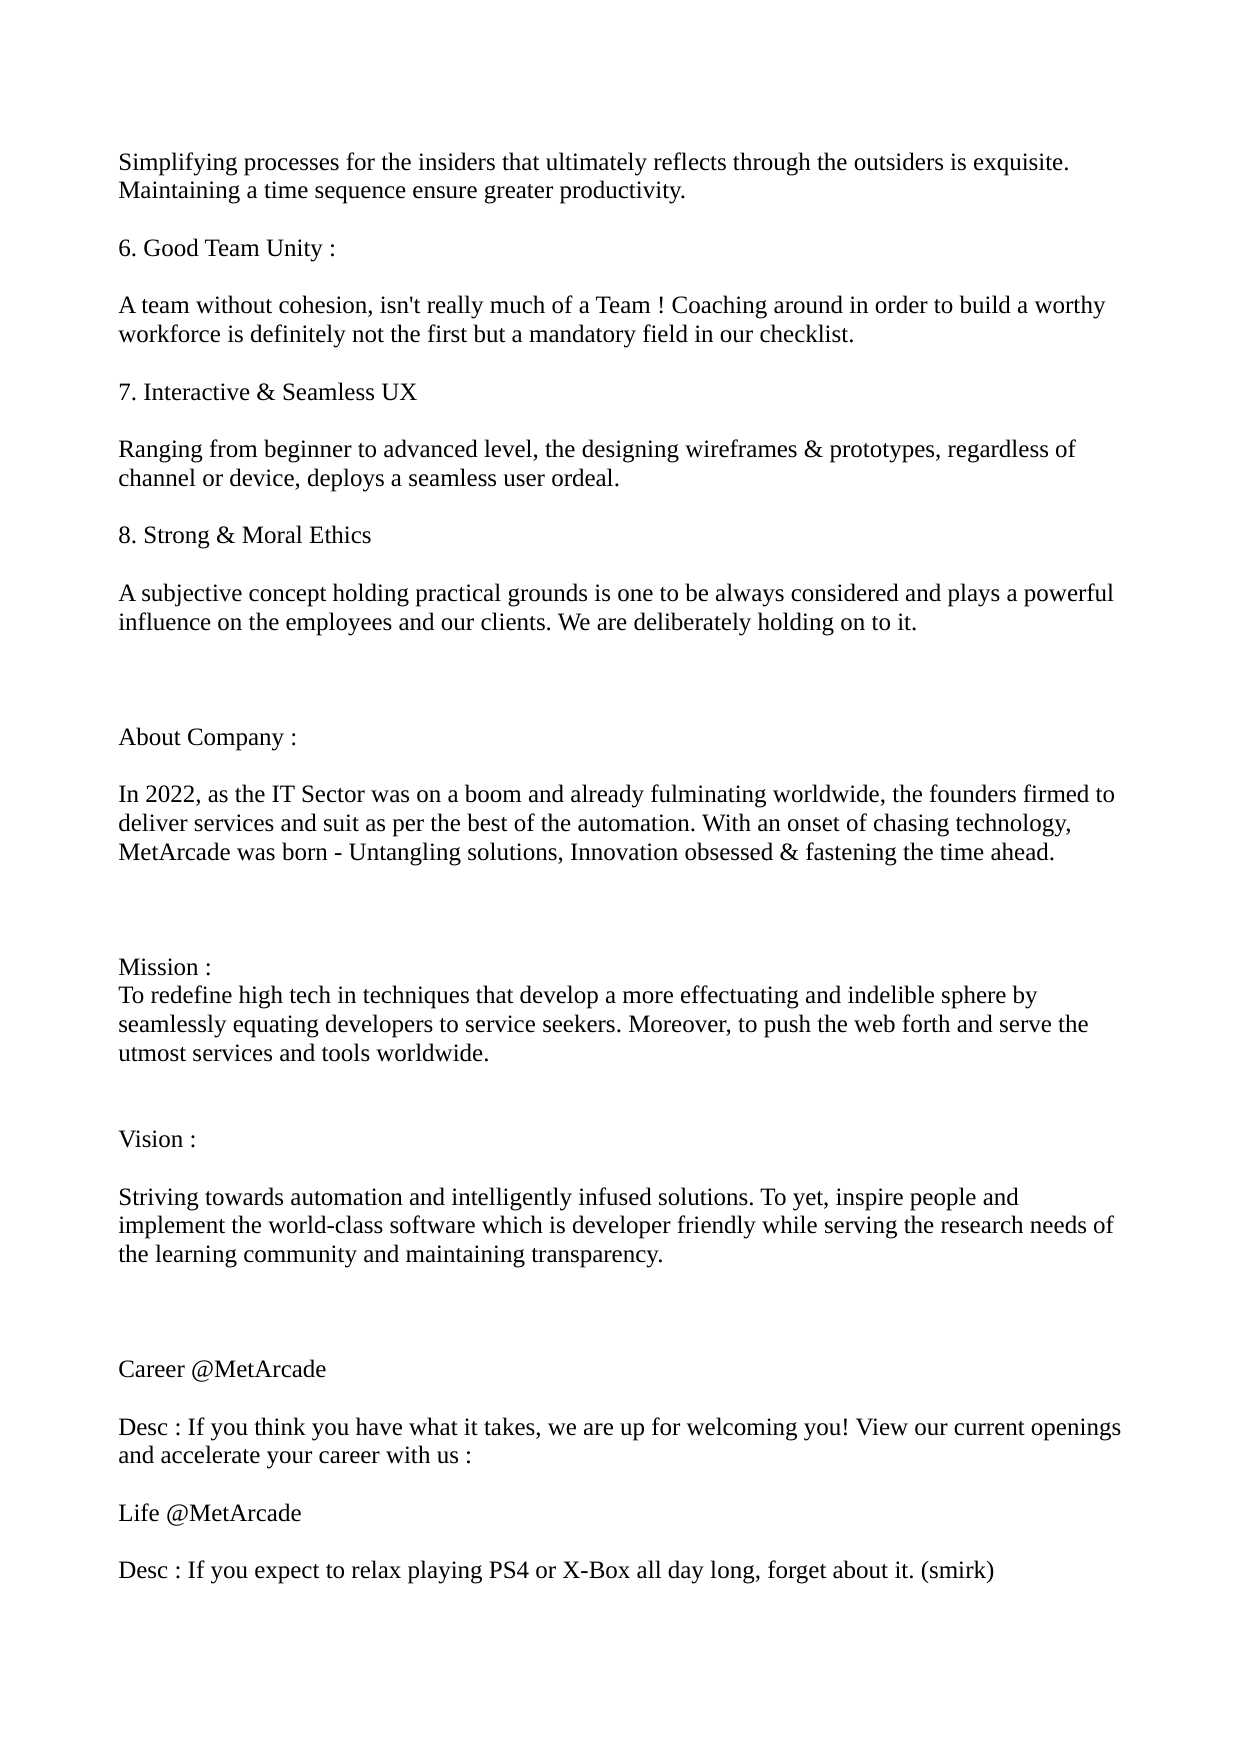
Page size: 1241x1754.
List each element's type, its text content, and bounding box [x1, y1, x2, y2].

text Ranging from beginner to advanced level, the designing wireframes & prototypes, regardless of channel or device, deploys a seamless user ordeal. [118, 434, 1122, 492]
text Career @MetArcade [118, 1354, 1122, 1383]
text In 2022, as the IT Sector was on a boom and already fulminating worldwide, the founders firmed to deliver services and suit as per the best of the automation. With an onset of chasing technology, MetArcade was born - Untangling solutions, Innovation obsessed & fastening the time ahead. [118, 779, 1122, 866]
text A subjective concept holding practical grounds is one to be always considered and plays a powerful influence on the employees and our clients. We are deliberately holding on to it. [118, 578, 1122, 636]
text Life @MetArcade [118, 1498, 1122, 1527]
text Desc : If you think you have what it takes, we are up for welcoming you! View our current openings and accelerate your career with us : [118, 1412, 1122, 1469]
text About Company : [118, 722, 1122, 751]
text 8. Strong & Moral Ethics [118, 521, 1122, 549]
text Vision : [118, 1124, 1122, 1153]
text Striving towards automation and intelligently infused solutions. To yet, inspire people and implement the world-class software which is developer friendly while serving the research needs of the learning community and maintaining transparency. [118, 1182, 1122, 1268]
text A team without cohesion, isn't really much of a Team ! Coaching around in order to build a worthy workforce is definitely not the first but a mandatory field in our checklist. [118, 291, 1122, 348]
text Desc : If you expect to relax playing PS4 or X-Box all day long, forget about it. (smirk) [118, 1556, 1122, 1584]
text 7. Interactive & Seamless UX [118, 377, 1122, 406]
text 6. Good Team Unity : [118, 233, 1122, 262]
text To redefine high tech in techniques that develop a more effectuating and indelible sphere by seamlessly equating developers to service seekers. Moreover, to push the web forth and serve the utmost services and tools worldwide. [118, 981, 1122, 1067]
text Mission : [118, 952, 1122, 981]
text Simplifying processes for the insiders that ultimately reflects through the outsiders is exquisite. Maintaining a time sequence ensure greater productivity. [118, 147, 1122, 204]
